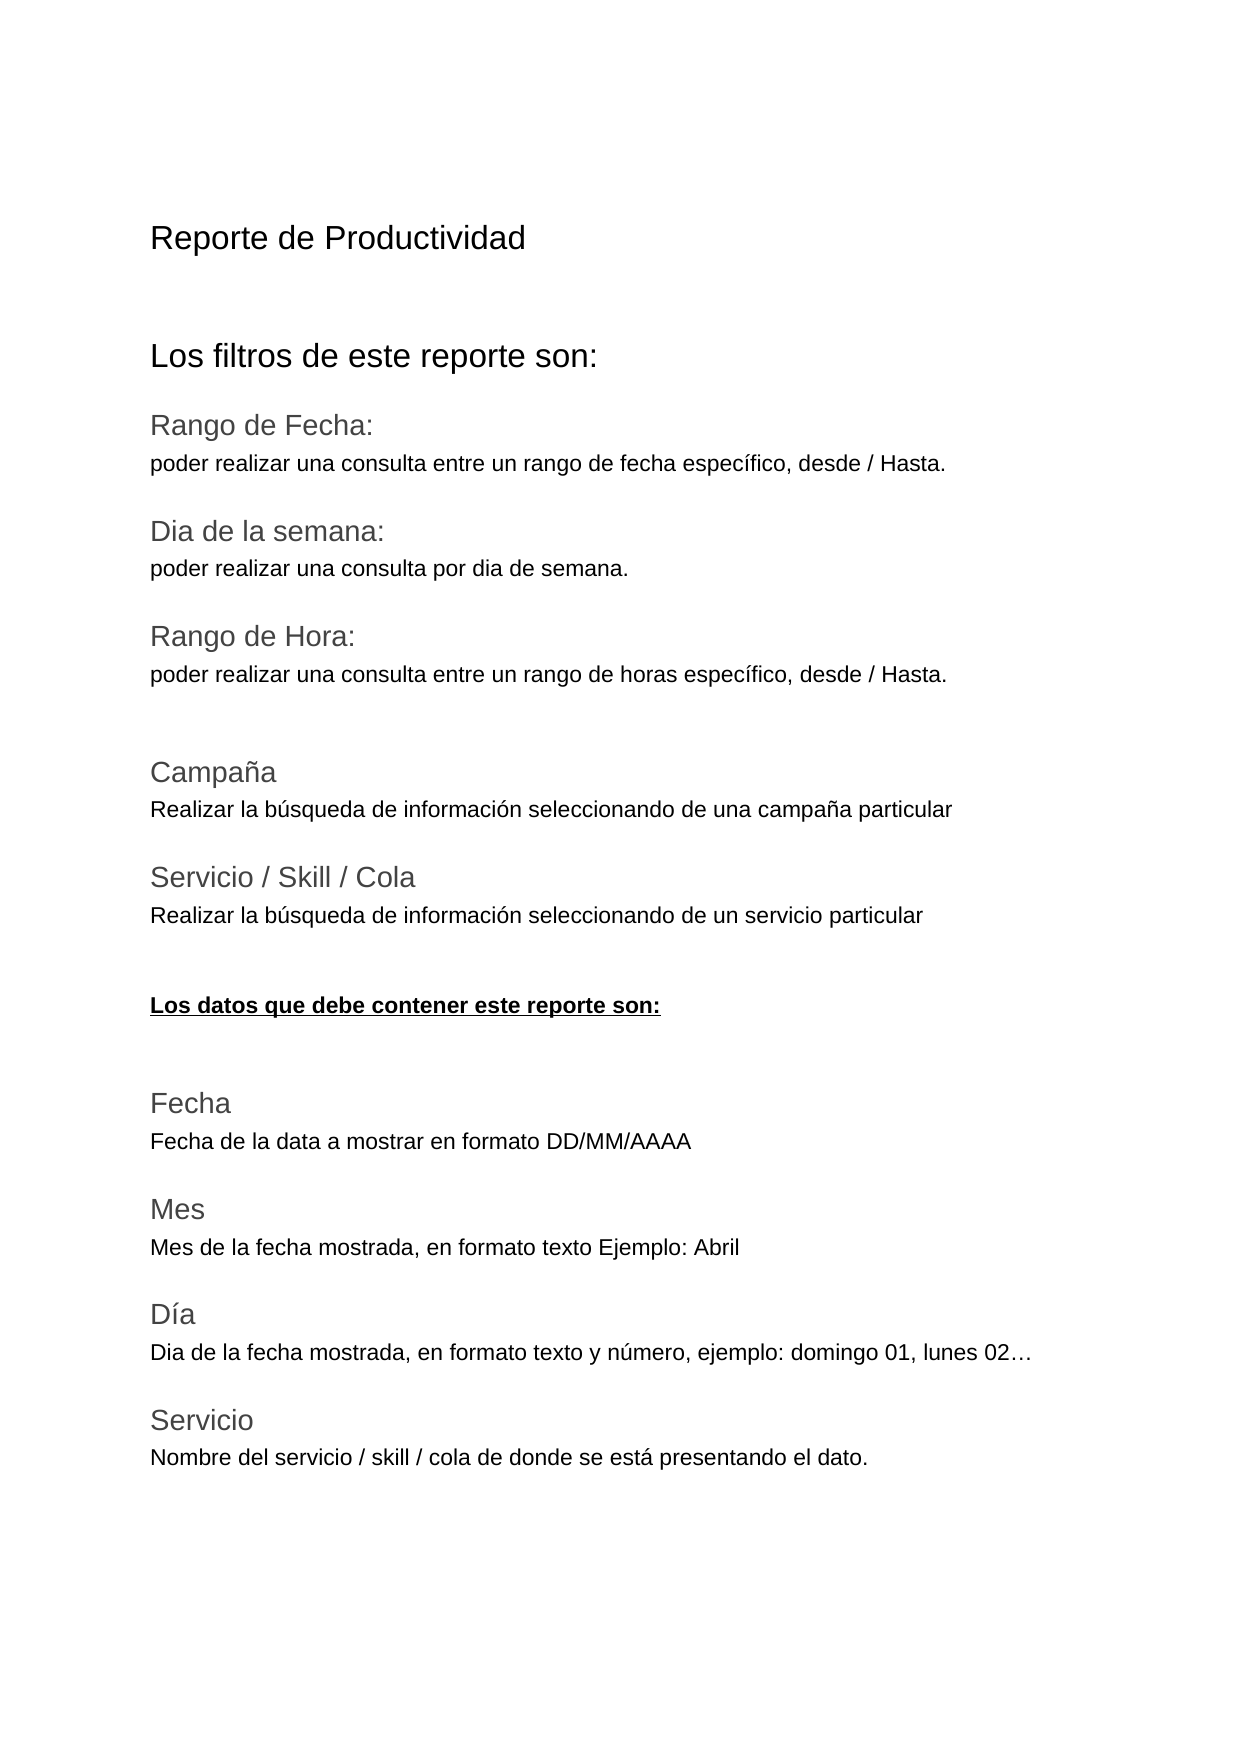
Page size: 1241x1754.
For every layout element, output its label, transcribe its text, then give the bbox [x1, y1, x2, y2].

text Nombre del servicio / skill / cola de donde se está presentando el dato. [150, 1444, 1090, 1471]
subtitle Rango de Fecha: [150, 408, 1090, 442]
text Dia de la fecha mostrada, en formato texto y número, ejemplo: domingo 01, lunes 02… [150, 1339, 1090, 1365]
text Realizar la búsqueda de información seleccionando de un servicio particular [150, 902, 1090, 928]
text Realizar la búsqueda de información seleccionando de una campaña particular [150, 796, 1090, 823]
text Los datos que debe contener este reporte son: [150, 992, 1090, 1019]
subtitle Campaña [150, 754, 1090, 788]
text poder realizar una consulta por dia de semana. [150, 555, 1090, 582]
text Mes de la fecha mostrada, en formato texto Ejemplo: Abril [150, 1233, 1090, 1260]
text poder realizar una consulta entre un rango de horas específico, desde / Hasta. [150, 661, 1090, 687]
subtitle Fecha [150, 1086, 1090, 1120]
subtitle Los filtros de este reporte son: [150, 336, 1090, 375]
subtitle Día [150, 1297, 1090, 1331]
subtitle Servicio / Skill / Cola [150, 860, 1090, 893]
subtitle Dia de la semana: [150, 513, 1090, 547]
subtitle Reporte de Productividad [150, 218, 1090, 256]
subtitle Servicio [150, 1402, 1090, 1436]
subtitle Mes [150, 1192, 1090, 1225]
subtitle Rango de Hora: [150, 619, 1090, 652]
text Fecha de la data a mostrar en formato DD/MM/AAAA [150, 1128, 1090, 1154]
text poder realizar una consulta entre un rango de fecha específico, desde / Hasta. [150, 450, 1090, 476]
